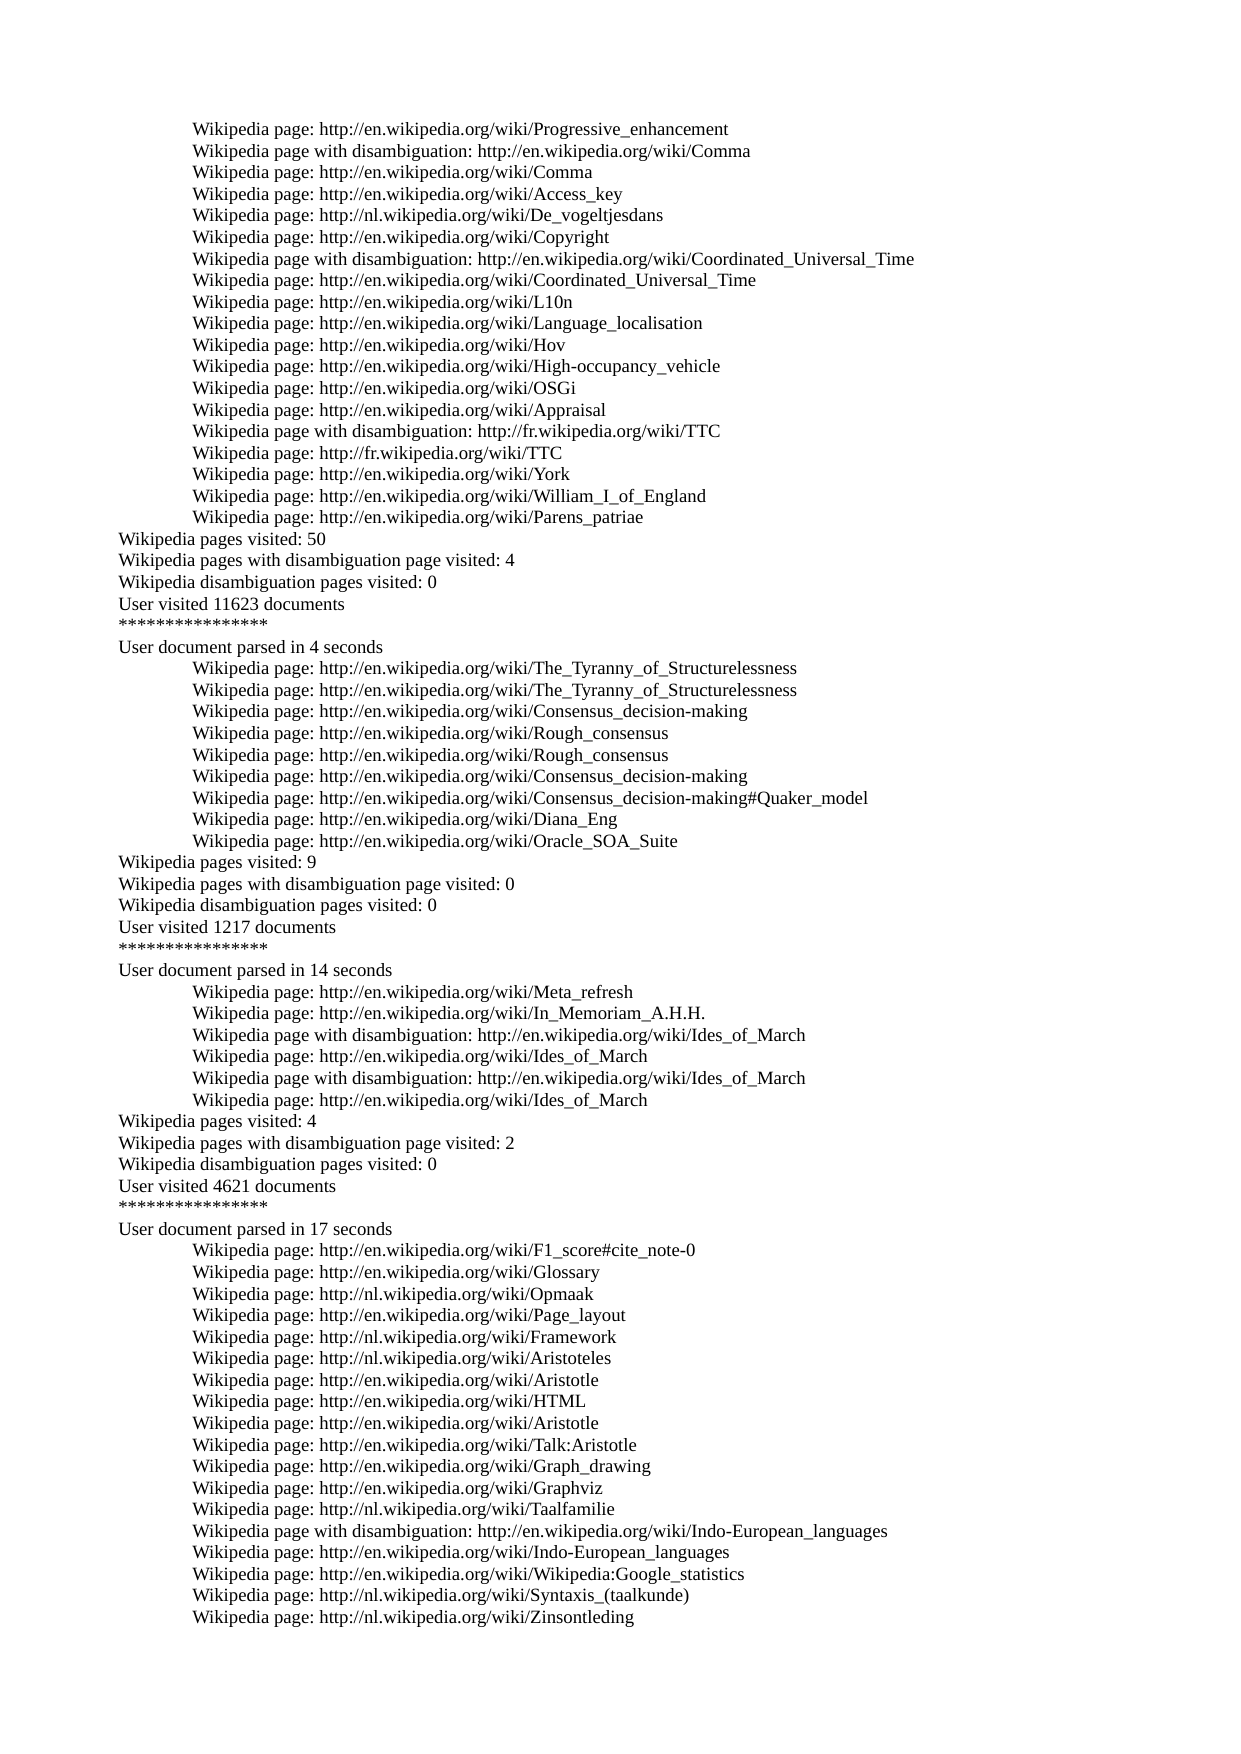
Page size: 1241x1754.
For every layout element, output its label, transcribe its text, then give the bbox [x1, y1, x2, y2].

text Wikipedia page: http://en.wikipedia.org/wiki/Graph_drawing [118, 1455, 1122, 1477]
text Wikipedia page: http://en.wikipedia.org/wiki/Progressive_enhancement [118, 118, 1122, 140]
text Wikipedia page: http://en.wikipedia.org/wiki/Language_localisation [118, 312, 1122, 334]
text Wikipedia page: http://nl.wikipedia.org/wiki/Aristoteles [118, 1347, 1122, 1369]
text **************** [118, 937, 1122, 959]
text Wikipedia page: http://en.wikipedia.org/wiki/Consensus_decision-making [118, 700, 1122, 722]
text User document parsed in 17 seconds [118, 1218, 1122, 1239]
text Wikipedia page: http://en.wikipedia.org/wiki/Ides_of_March [118, 1045, 1122, 1067]
text Wikipedia page: http://en.wikipedia.org/wiki/Coordinated_Universal_Time [118, 269, 1122, 291]
text Wikipedia page: http://nl.wikipedia.org/wiki/Framework [118, 1326, 1122, 1347]
text Wikipedia page: http://nl.wikipedia.org/wiki/Taalfamilie [118, 1498, 1122, 1520]
text User visited 11623 documents [118, 592, 1122, 614]
text Wikipedia page: http://nl.wikipedia.org/wiki/Zinsontleding [118, 1606, 1122, 1627]
text Wikipedia page: http://en.wikipedia.org/wiki/Copyright [118, 226, 1122, 247]
text Wikipedia page: http://en.wikipedia.org/wiki/F1_score#cite_note-0 [118, 1239, 1122, 1261]
text Wikipedia page: http://nl.wikipedia.org/wiki/Opmaak [118, 1282, 1122, 1304]
text Wikipedia pages with disambiguation page visited: 0 [118, 873, 1122, 894]
text Wikipedia page with disambiguation: http://en.wikipedia.org/wiki/Indo-European_languages [118, 1520, 1122, 1541]
text Wikipedia disambiguation pages visited: 0 [118, 894, 1122, 916]
text Wikipedia page: http://fr.wikipedia.org/wiki/TTC [118, 442, 1122, 463]
text Wikipedia page: http://en.wikipedia.org/wiki/Hov [118, 334, 1122, 355]
text Wikipedia pages visited: 50 [118, 528, 1122, 549]
text Wikipedia page: http://en.wikipedia.org/wiki/Glossary [118, 1261, 1122, 1282]
text Wikipedia page: http://en.wikipedia.org/wiki/Aristotle [118, 1412, 1122, 1433]
text Wikipedia page: http://en.wikipedia.org/wiki/Rough_consensus [118, 722, 1122, 743]
text Wikipedia page: http://en.wikipedia.org/wiki/Diana_Eng [118, 808, 1122, 830]
text User visited 4621 documents [118, 1175, 1122, 1196]
text Wikipedia page with disambiguation: http://en.wikipedia.org/wiki/Coordinated_Universal_Time [118, 247, 1122, 269]
text Wikipedia page: http://en.wikipedia.org/wiki/William_I_of_England [118, 485, 1122, 506]
text **************** [118, 614, 1122, 636]
text Wikipedia disambiguation pages visited: 0 [118, 1153, 1122, 1175]
text Wikipedia page: http://en.wikipedia.org/wiki/Access_key [118, 183, 1122, 204]
text Wikipedia page: http://en.wikipedia.org/wiki/Indo-European_languages [118, 1541, 1122, 1563]
text Wikipedia page: http://en.wikipedia.org/wiki/The_Tyranny_of_Structurelessness [118, 679, 1122, 700]
text Wikipedia page: http://en.wikipedia.org/wiki/Comma [118, 161, 1122, 183]
text User visited 1217 documents [118, 916, 1122, 937]
text Wikipedia pages with disambiguation page visited: 4 [118, 549, 1122, 571]
text Wikipedia disambiguation pages visited: 0 [118, 571, 1122, 592]
text Wikipedia page: http://en.wikipedia.org/wiki/Ides_of_March [118, 1088, 1122, 1110]
text Wikipedia page: http://nl.wikipedia.org/wiki/De_vogeltjesdans [118, 204, 1122, 226]
text Wikipedia page with disambiguation: http://en.wikipedia.org/wiki/Comma [118, 140, 1122, 161]
text User document parsed in 14 seconds [118, 959, 1122, 981]
text Wikipedia page: http://en.wikipedia.org/wiki/Oracle_SOA_Suite [118, 830, 1122, 851]
text Wikipedia page: http://en.wikipedia.org/wiki/Aristotle [118, 1369, 1122, 1390]
text Wikipedia page: http://en.wikipedia.org/wiki/Talk:Aristotle [118, 1433, 1122, 1455]
text Wikipedia pages visited: 4 [118, 1110, 1122, 1132]
text Wikipedia page: http://en.wikipedia.org/wiki/Graphviz [118, 1477, 1122, 1498]
text Wikipedia page: http://en.wikipedia.org/wiki/Consensus_decision-making [118, 765, 1122, 787]
text Wikipedia page: http://en.wikipedia.org/wiki/Page_layout [118, 1304, 1122, 1326]
text Wikipedia page with disambiguation: http://en.wikipedia.org/wiki/Ides_of_March [118, 1024, 1122, 1045]
text Wikipedia page with disambiguation: http://en.wikipedia.org/wiki/Ides_of_March [118, 1067, 1122, 1088]
text Wikipedia page with disambiguation: http://fr.wikipedia.org/wiki/TTC [118, 420, 1122, 442]
text Wikipedia pages visited: 9 [118, 851, 1122, 873]
text Wikipedia page: http://en.wikipedia.org/wiki/HTML [118, 1390, 1122, 1412]
text Wikipedia page: http://en.wikipedia.org/wiki/Parens_patriae [118, 506, 1122, 528]
text Wikipedia page: http://en.wikipedia.org/wiki/York [118, 463, 1122, 485]
text Wikipedia page: http://en.wikipedia.org/wiki/Rough_consensus [118, 743, 1122, 765]
text Wikipedia page: http://en.wikipedia.org/wiki/In_Memoriam_A.H.H. [118, 1002, 1122, 1024]
text Wikipedia page: http://en.wikipedia.org/wiki/Appraisal [118, 398, 1122, 420]
text Wikipedia page: http://nl.wikipedia.org/wiki/Syntaxis_(taalkunde) [118, 1584, 1122, 1606]
text Wikipedia page: http://en.wikipedia.org/wiki/Meta_refresh [118, 981, 1122, 1002]
text Wikipedia page: http://en.wikipedia.org/wiki/The_Tyranny_of_Structurelessness [118, 657, 1122, 679]
text Wikipedia page: http://en.wikipedia.org/wiki/L10n [118, 291, 1122, 312]
text Wikipedia page: http://en.wikipedia.org/wiki/OSGi [118, 377, 1122, 398]
text Wikipedia page: http://en.wikipedia.org/wiki/Consensus_decision-making#Quaker_model [118, 787, 1122, 808]
text User document parsed in 4 seconds [118, 636, 1122, 657]
text **************** [118, 1196, 1122, 1218]
text Wikipedia page: http://en.wikipedia.org/wiki/Wikipedia:Google_statistics [118, 1563, 1122, 1584]
text Wikipedia pages with disambiguation page visited: 2 [118, 1132, 1122, 1153]
text Wikipedia page: http://en.wikipedia.org/wiki/High-occupancy_vehicle [118, 355, 1122, 377]
